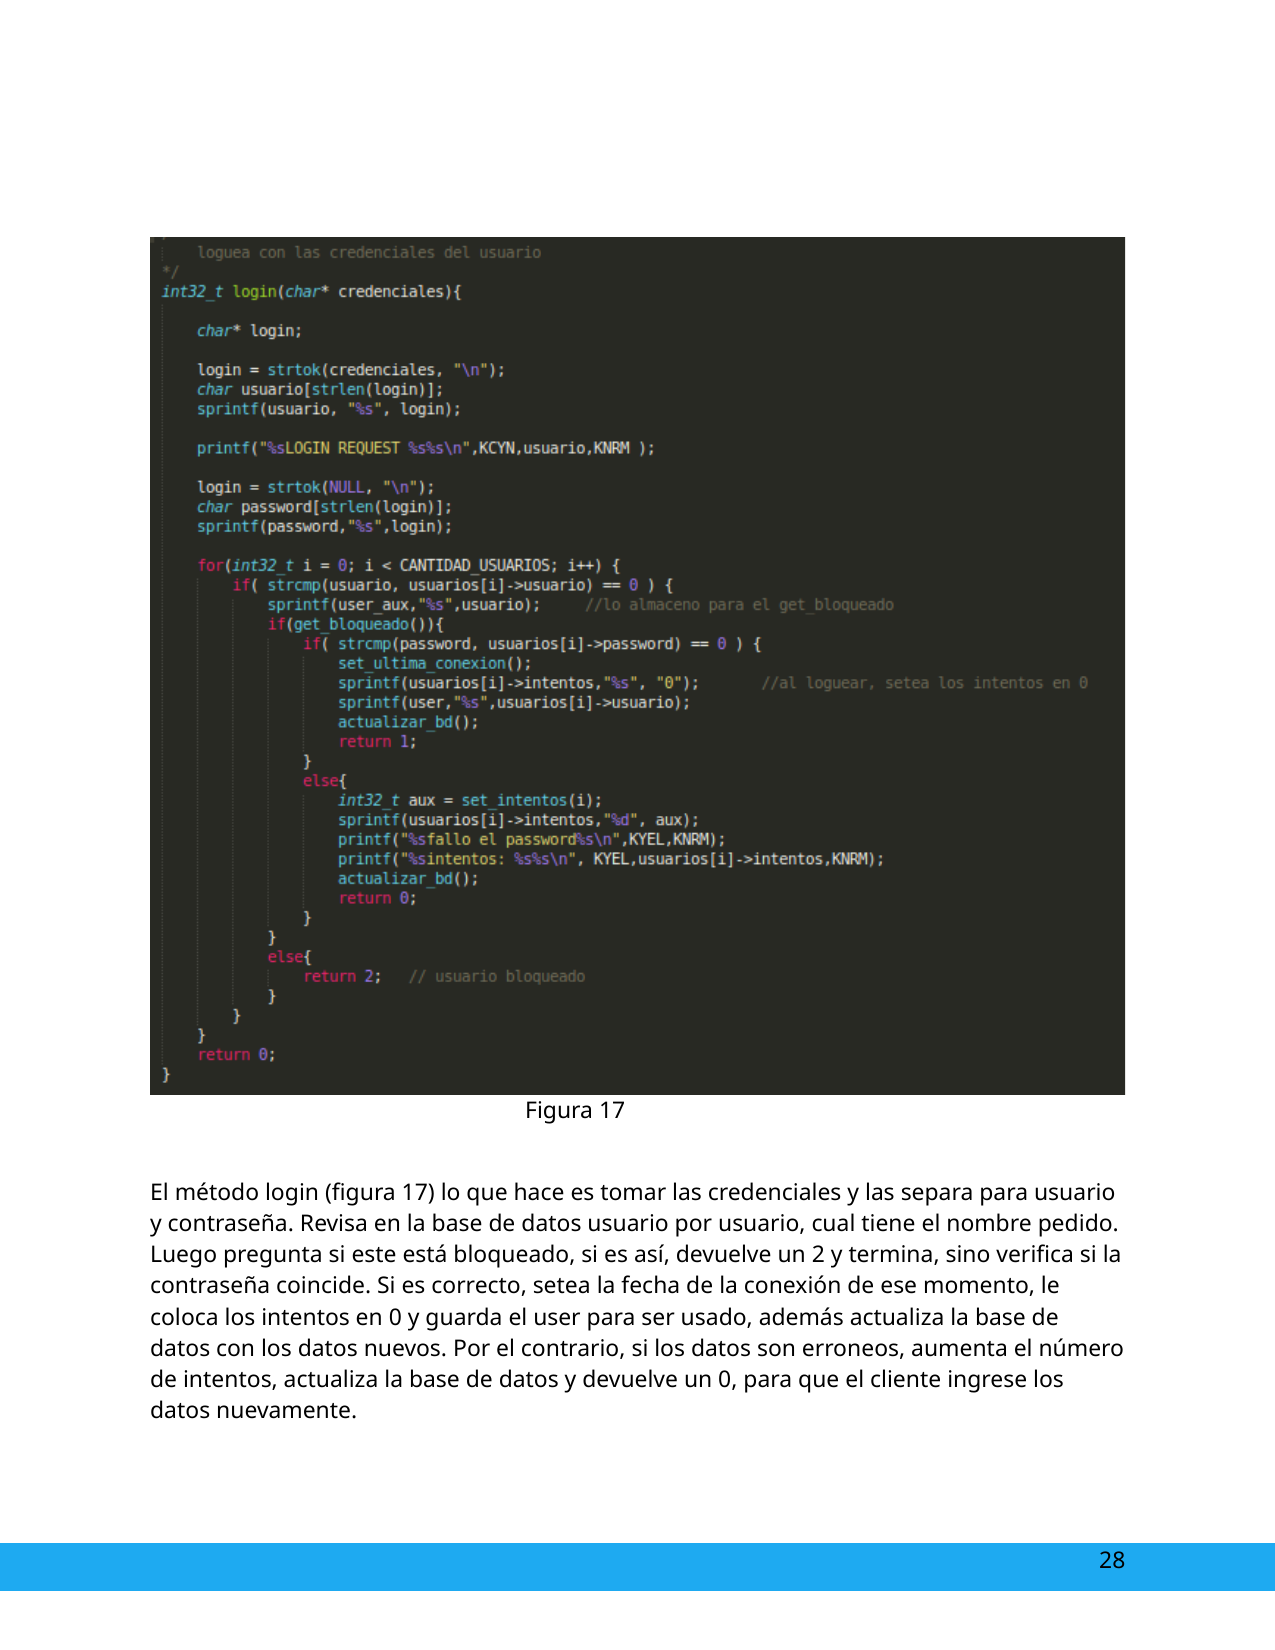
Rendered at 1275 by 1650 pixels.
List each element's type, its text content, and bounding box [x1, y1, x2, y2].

text El método login (figura 17) lo que hace es tomar las credenciales y las separa para usuario y contraseña. Revisa en la base de datos usuario por usuario, cual tiene el nombre pedido. Luego pregunta si este está bloqueado, si es así, devuelve un 2 y termina, sino verifica si la contraseña coincide. Si es correcto, setea la fecha de la conexión de ese momento, le coloca los intentos en 0 y guarda el user para ser usado, además actualiza la base de datos con los datos nuevos. Por el contrario, si los datos son erroneos, aumenta el número de intentos, actualiza la base de datos y devuelve un 0, para que el cliente ingrese los datos nuevamente. [150, 1176, 1125, 1426]
picture [150, 237, 1125, 1095]
picture [0, 1543, 1275, 1591]
text Figura 17 [150, 1095, 1125, 1126]
